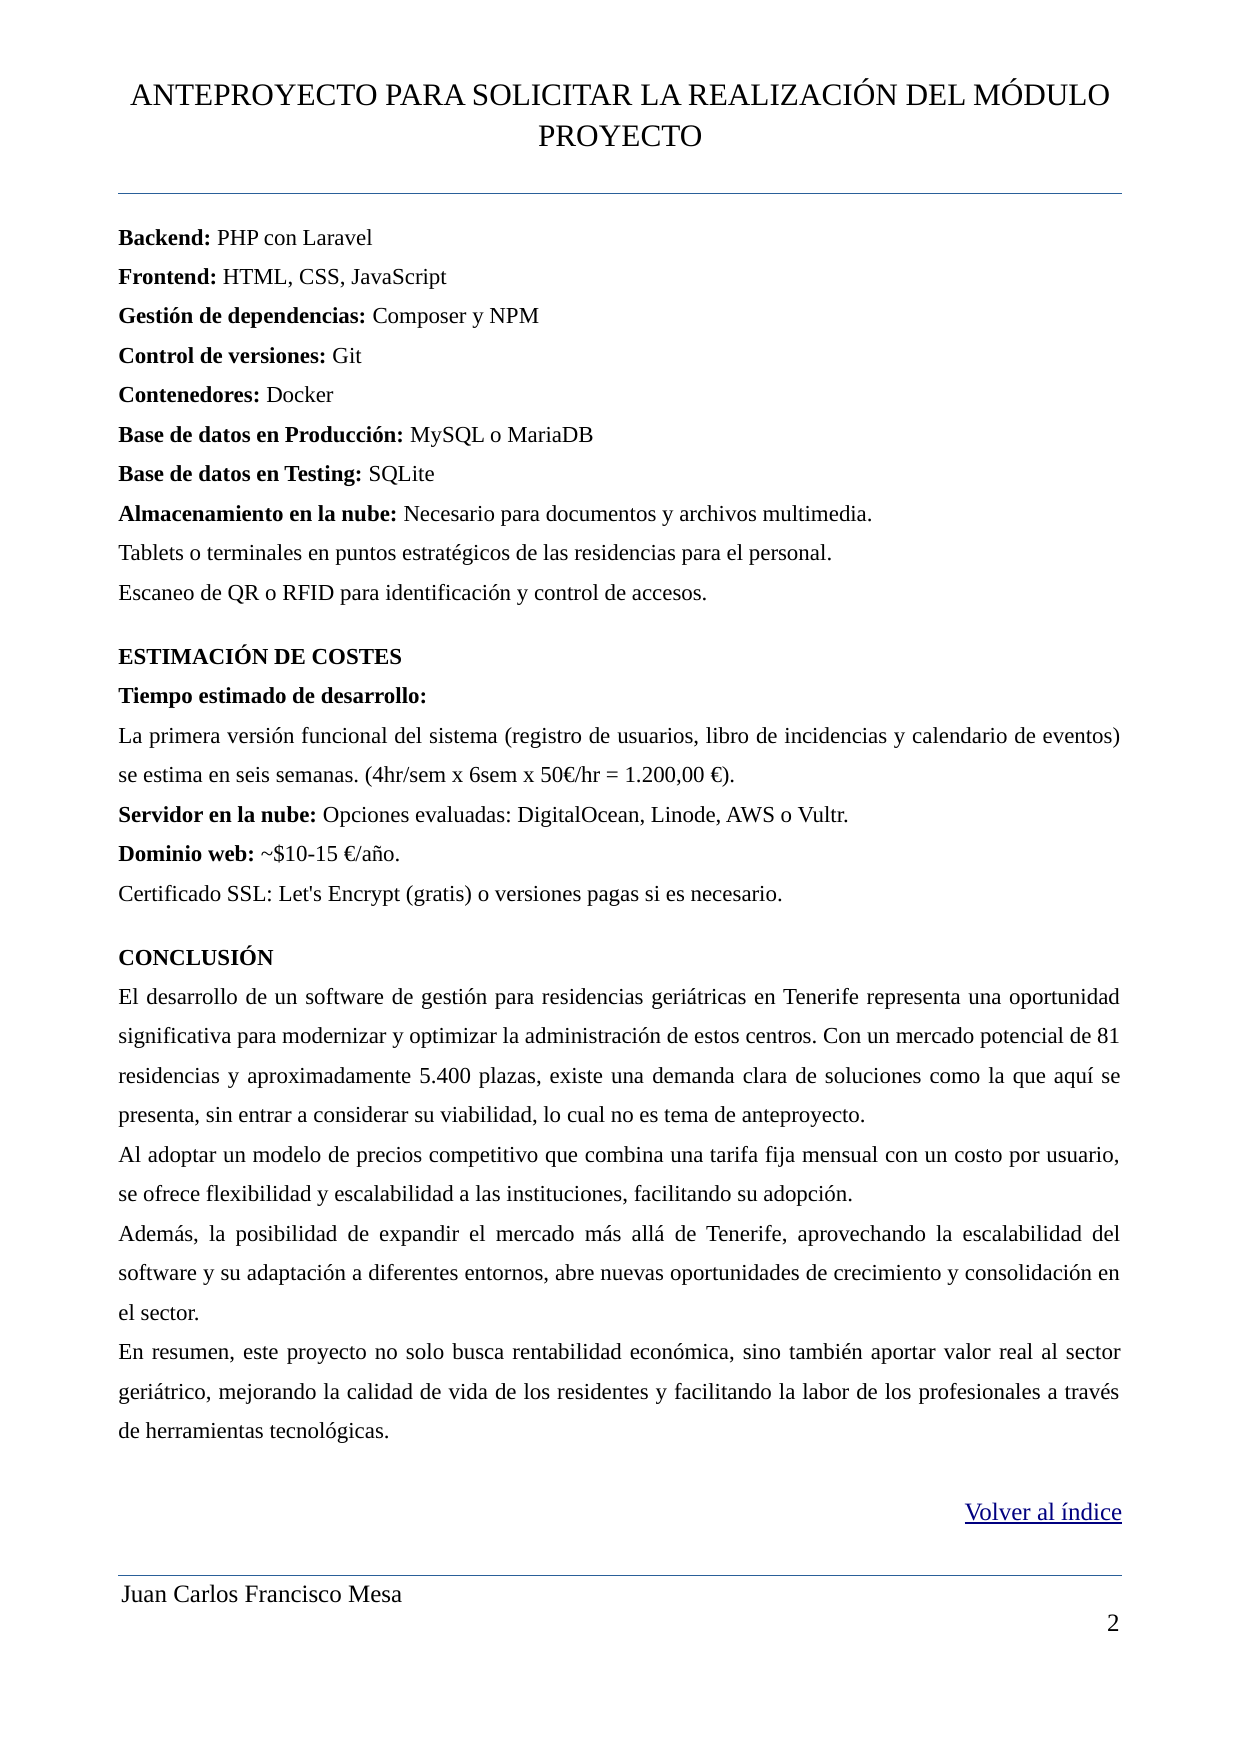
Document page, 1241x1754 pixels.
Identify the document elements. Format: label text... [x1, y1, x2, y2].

text Backend: PHP con Laravel [118, 223, 1122, 250]
text Al adoptar un modelo de precios competitivo que combina una tarifa fija mensual con un costo por usuario, se ofrece flexibilidad y escalabilidad a las instituciones, facilitando su adopción. [118, 1141, 1122, 1207]
text Además, la posibilidad de expandir el mercado más allá de Tenerife, aprovechando la escalabilidad del software y su adaptación a diferentes entornos, abre nuevas oportunidades de crecimiento y consolidación en el sector. [118, 1220, 1122, 1325]
subtitle ESTIMACIÓN DE COSTES [118, 643, 1122, 670]
text Gestión de dependencias: Composer y NPM [118, 302, 1122, 329]
text Dominio web: ~$10-15 €/año. [118, 840, 1122, 866]
text Almacenamiento en la nube: Necesario para documentos y archivos multimedia. [118, 500, 1122, 526]
text Certificado SSL: Let's Encrypt (gratis) o versiones pagas si es necesario. [118, 879, 1122, 906]
text En resumen, este proyecto no solo busca rentabilidad económica, sino también aportar valor real al sector geriátrico, mejorando la calidad de vida de los residentes y facilitando la labor de los profesionales a través de herramientas tecnológicas. [118, 1338, 1122, 1443]
text Servidor en la nube: Opciones evaluadas: DigitalOcean, Linode, AWS o Vultr. [118, 801, 1122, 827]
text Control de versiones: Git [118, 342, 1122, 368]
text La primera versión funcional del sistema (registro de usuarios, libro de incidencias y calendario de eventos) se estima en seis semanas. (4hr/sem x 6sem x 50€/hr = 1.200,00 €). [118, 722, 1122, 787]
text El desarrollo de un software de gestión para residencias geriátricas en Tenerife representa una oportunidad significativa para modernizar y optimizar la administración de estos centros. Con un mercado potencial de 81 residencias y aproximadamente 5.400 plazas, existe una demanda clara de soluciones como la que aquí se presenta, sin entrar a considerar su viabilidad, lo cual no es tema de anteproyecto. [118, 983, 1122, 1128]
text Contenedores: Docker [118, 381, 1122, 408]
text Volver al índice [118, 1497, 1122, 1526]
text Escaneo de QR o RFID para identificación y control de accesos. [118, 579, 1122, 605]
subtitle CONCLUSIÓN [118, 944, 1122, 970]
text Frontend: HTML, CSS, JavaScript [118, 263, 1122, 289]
text Tiempo estimado de desarrollo: [118, 682, 1122, 708]
text Base de datos en Testing: SQLite [118, 460, 1122, 487]
text Base de datos en Producción: MySQL o MariaDB [118, 421, 1122, 447]
text Tablets o terminales en puntos estratégicos de las residencias para el personal. [118, 539, 1122, 566]
